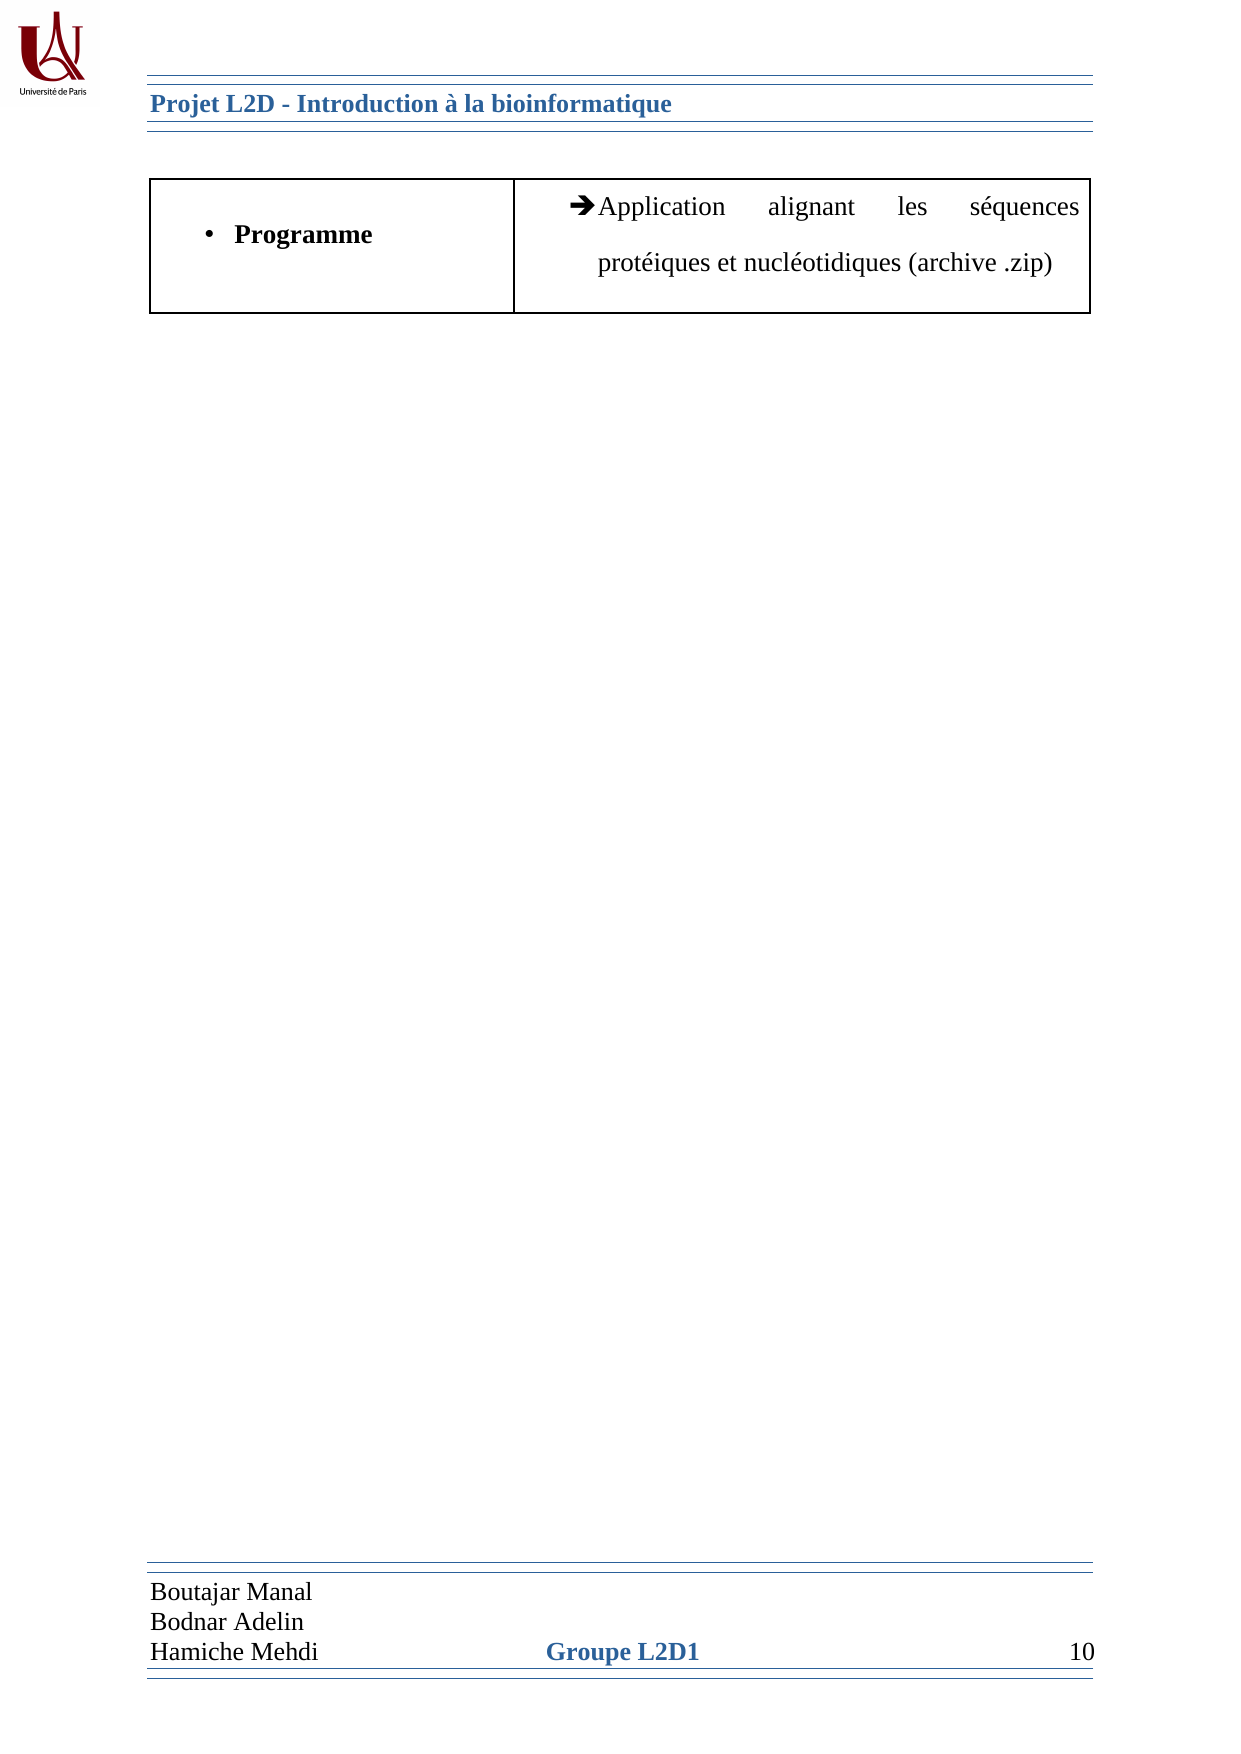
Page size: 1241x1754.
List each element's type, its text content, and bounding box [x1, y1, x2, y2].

picture [0, 0, 101, 107]
table_cell Programme [151, 180, 513, 312]
table_cell Application alignant les séquences protéiques et nucléotidiques (archive .zip) [515, 180, 1089, 312]
